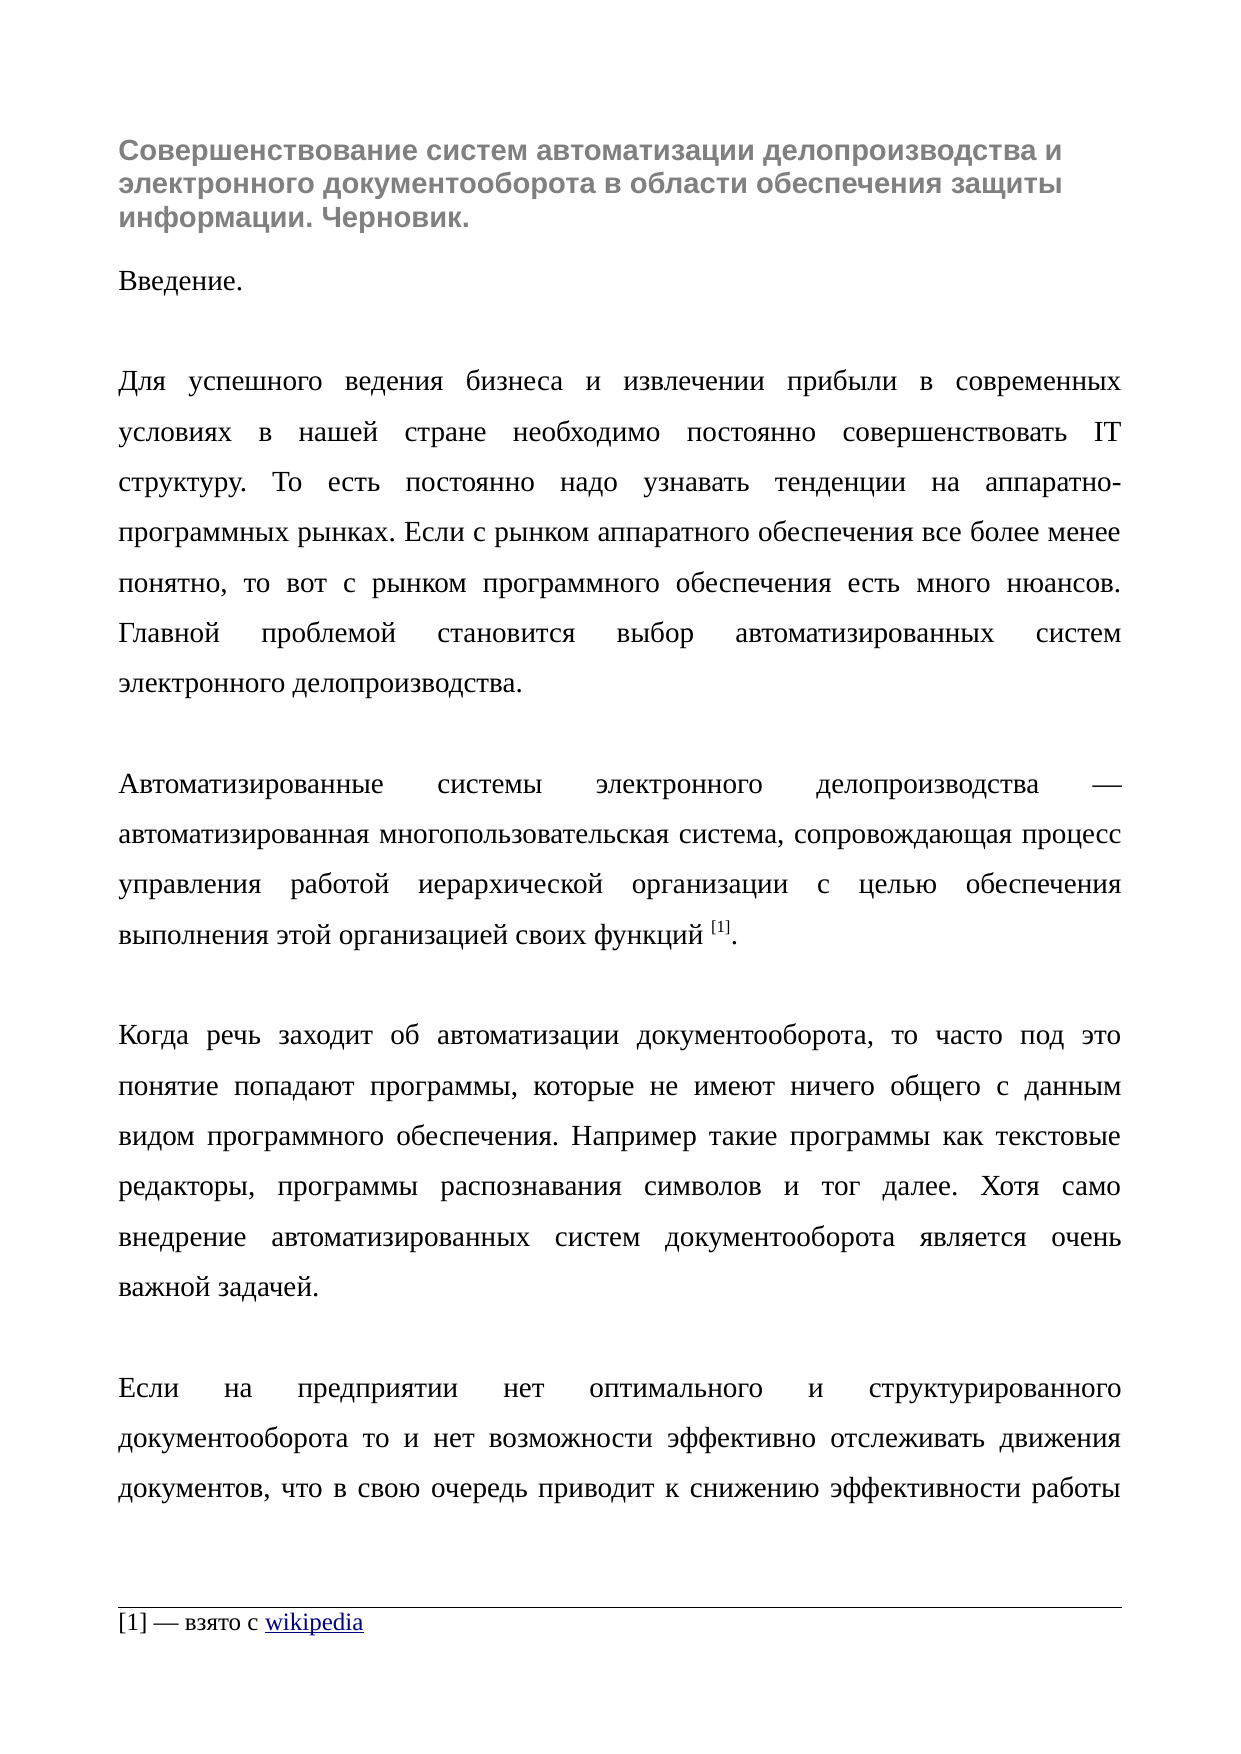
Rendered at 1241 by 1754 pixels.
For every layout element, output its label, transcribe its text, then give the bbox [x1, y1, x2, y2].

text Введение. [118, 263, 1122, 296]
text Когда речь заходит об автоматизации документооборота, то часто под это понятие попадают программы, которые не имеют ничего общего с данным видом программного обеспечения. Например такие программы как текстовые редакторы, программы распознавания символов и тог далее. Хотя само внедрение автоматизированных систем документооборота является очень важной задачей. [118, 1017, 1122, 1303]
text Если на предприятии нет оптимального и структурированного документооборота то и нет возможности эффективно отслеживать движения документов, что в свою очередь приводит к снижению эффективности работы [118, 1370, 1122, 1504]
text Для успешного ведения бизнеса и извлечении прибыли в современных условиях в нашей стране необходимо постоянно совершенствовать IT структуру. То есть постоянно надо узнавать тенденции на аппаратно-программных рынках. Если с рынком аппаратного обеспечения все более менее понятно, то вот с рынком программного обеспечения есть много нюансов. Главной проблемой становится выбор автоматизированных систем электронного делопроизводства. [118, 363, 1122, 699]
text Автоматизированные системы электронного делопроизводства — автоматизированная многопользовательская система, сопровождающая процесс управления работой иерархической организации с целью обеспечения выполнения этой организацией своих функций [1]. [118, 766, 1122, 950]
